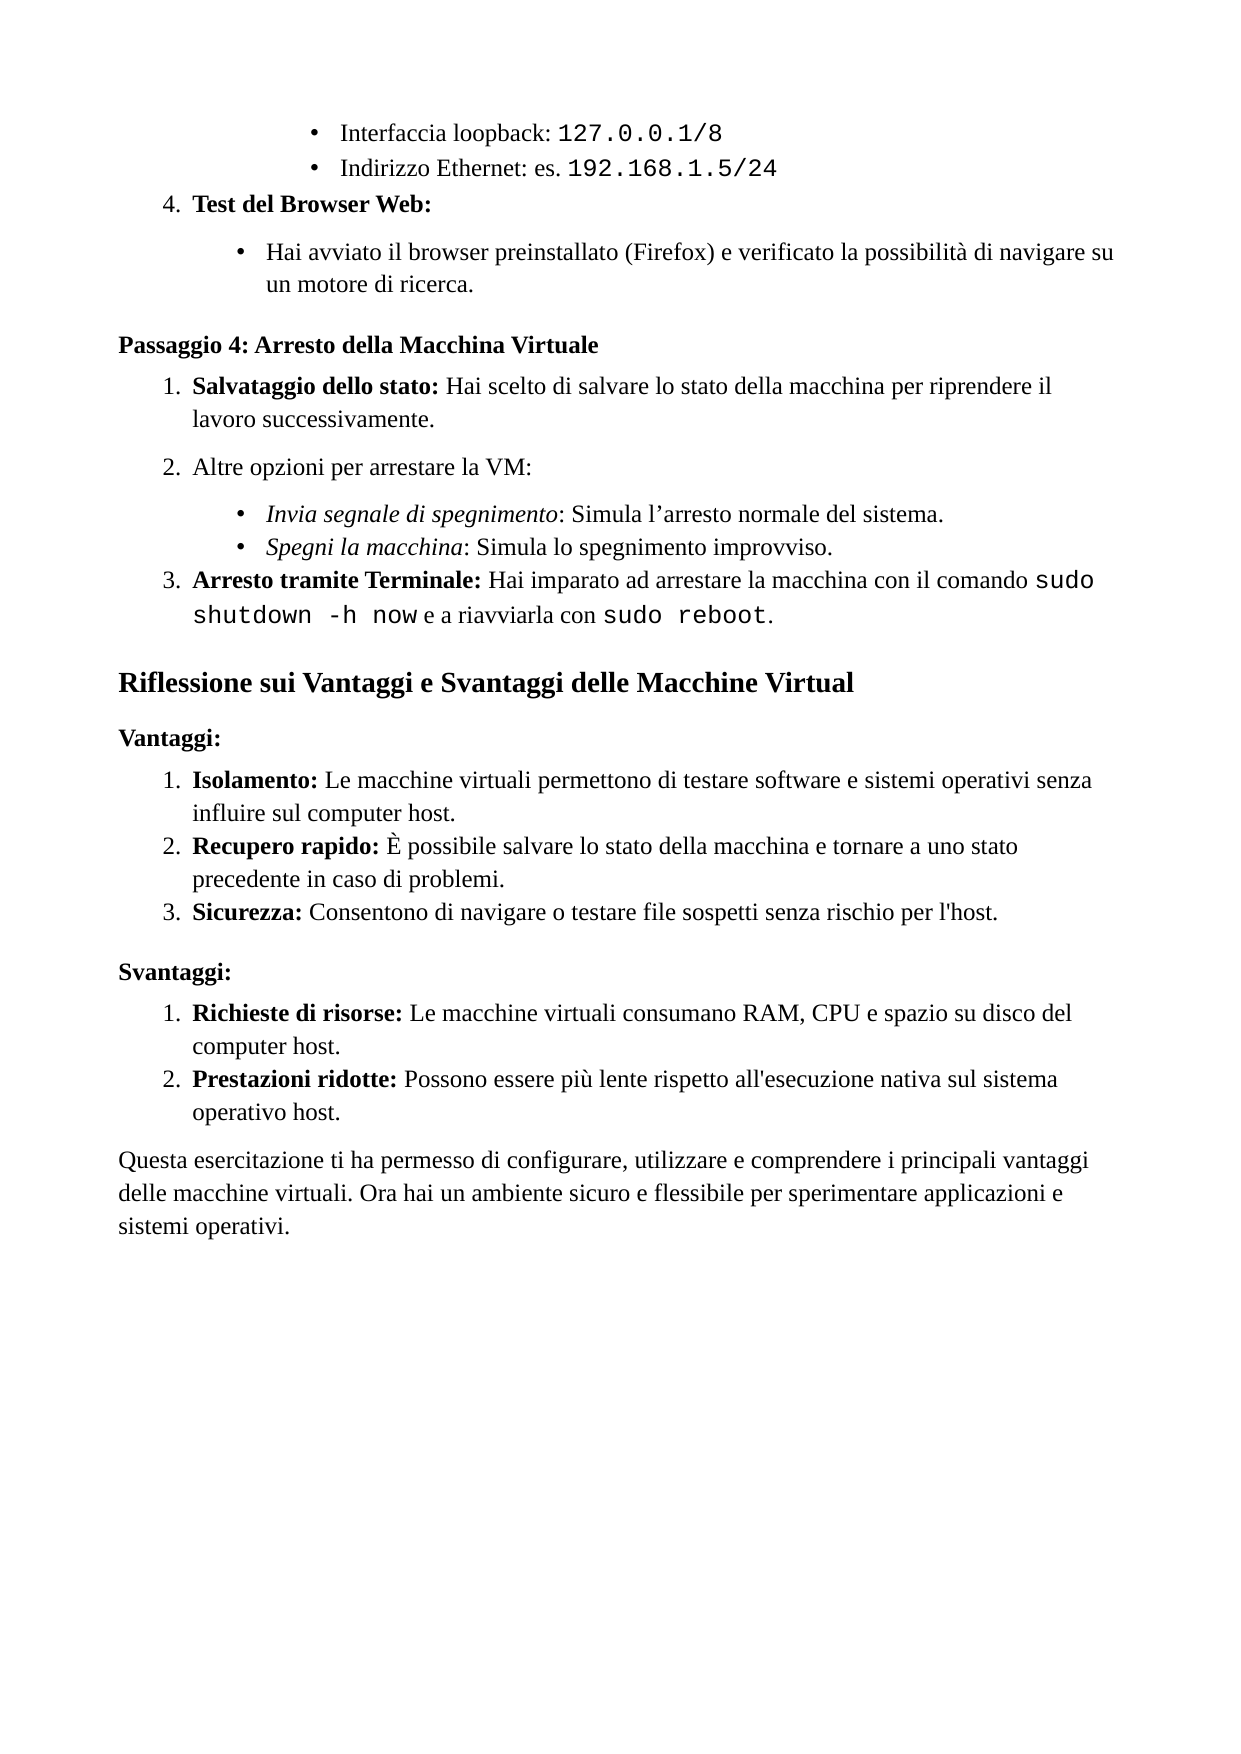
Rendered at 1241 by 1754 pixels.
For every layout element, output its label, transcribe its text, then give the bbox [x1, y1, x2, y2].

text Questa esercitazione ti ha permesso di configurare, utilizzare e comprendere i principali vantaggi delle macchine virtuali. Ora hai un ambiente sicuro e flessibile per sperimentare applicazioni e sistemi operativi. [118, 1145, 1122, 1239]
list Salvataggio dello stato: Hai scelto di salvare lo stato della macchina per riprendere il lavoro successivamente. [162, 371, 1122, 433]
list Invia segnale di spegnimento: Simula l’arresto normale del sistema. [236, 499, 1122, 528]
list Richieste di risorse: Le macchine virtuali consumano RAM, CPU e spazio su disco del computer host. [162, 998, 1122, 1060]
subtitle Riflessione sui Vantaggi e Svantaggi delle Macchine Virtual [118, 665, 1122, 698]
subtitle Svantaggi: [118, 957, 1122, 986]
list Hai avviato il browser preinstallato (Firefox) e verificato la possibilità di navigare su un motore di ricerca. [236, 237, 1122, 298]
list Interfaccia loopback: 127.0.0.1/8 [310, 118, 1122, 149]
subtitle Passaggio 4: Arresto della Macchina Virtuale [118, 330, 1122, 358]
list Arresto tramite Terminale: Hai imparato ad arrestare la macchina con il comando sudo shutdown -h now e a riavviarla con sudo reboot. [162, 565, 1122, 631]
list Spegni la macchina: Simula lo spegnimento improvviso. [236, 532, 1122, 561]
list Indirizzo Ethernet: es. 192.168.1.5/24 [310, 153, 1122, 184]
list Isolamento: Le macchine virtuali permettono di testare software e sistemi operativi senza influire sul computer host. [162, 765, 1122, 826]
list Altre opzioni per arrestare la VM: [162, 452, 1122, 480]
list Test del Browser Web: [162, 189, 1122, 218]
list Sicurezza: Consentono di navigare o testare file sospetti senza rischio per l'host. [162, 897, 1122, 926]
list Recupero rapido: È possibile salvare lo stato della macchina e tornare a uno stato precedente in caso di problemi. [162, 831, 1122, 892]
subtitle Vantaggi: [118, 723, 1122, 752]
list Prestazioni ridotte: Possono essere più lente rispetto all'esecuzione nativa sul sistema operativo host. [162, 1064, 1122, 1126]
